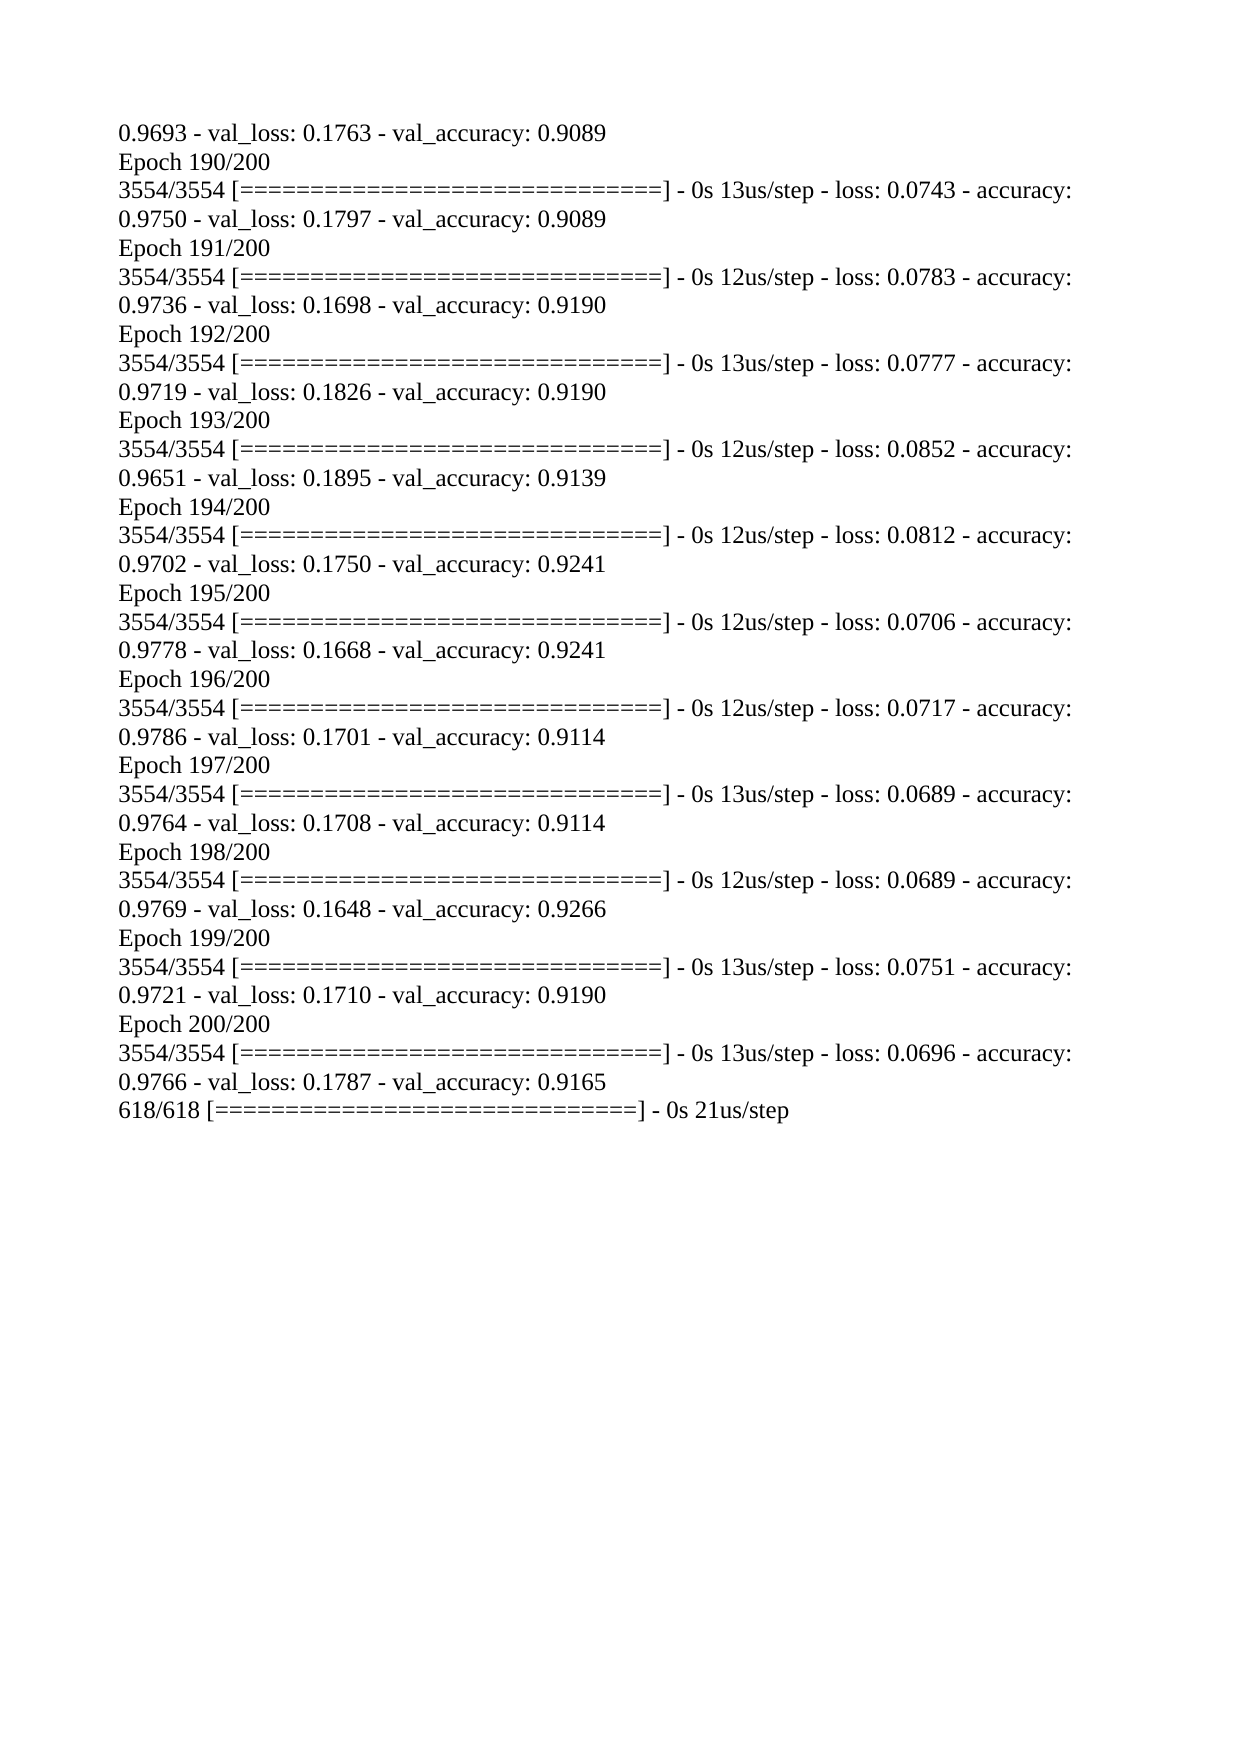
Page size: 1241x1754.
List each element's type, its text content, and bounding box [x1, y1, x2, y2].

text Epoch 198/200 [118, 837, 1122, 866]
text 618/618 [==============================] - 0s 21us/step [118, 1096, 1122, 1124]
text Epoch 194/200 [118, 492, 1122, 521]
text Epoch 197/200 [118, 751, 1122, 779]
text 3554/3554 [==============================] - 0s 12us/step - loss: 0.0812 - accuracy: 0.9702 - val_loss: 0.1750 - val_accuracy: 0.9241 [118, 521, 1122, 578]
text 3554/3554 [==============================] - 0s 12us/step - loss: 0.0706 - accuracy: 0.9778 - val_loss: 0.1668 - val_accuracy: 0.9241 [118, 607, 1122, 664]
text 3554/3554 [==============================] - 0s 12us/step - loss: 0.0852 - accuracy: 0.9651 - val_loss: 0.1895 - val_accuracy: 0.9139 [118, 434, 1122, 492]
text Epoch 195/200 [118, 578, 1122, 607]
text Epoch 191/200 [118, 233, 1122, 262]
text 0.9693 - val_loss: 0.1763 - val_accuracy: 0.9089 [118, 118, 1122, 147]
text 3554/3554 [==============================] - 0s 12us/step - loss: 0.0783 - accuracy: 0.9736 - val_loss: 0.1698 - val_accuracy: 0.9190 [118, 262, 1122, 319]
text 3554/3554 [==============================] - 0s 13us/step - loss: 0.0696 - accuracy: 0.9766 - val_loss: 0.1787 - val_accuracy: 0.9165 [118, 1038, 1122, 1096]
text Epoch 190/200 [118, 147, 1122, 176]
text 3554/3554 [==============================] - 0s 12us/step - loss: 0.0717 - accuracy: 0.9786 - val_loss: 0.1701 - val_accuracy: 0.9114 [118, 693, 1122, 751]
text 3554/3554 [==============================] - 0s 13us/step - loss: 0.0751 - accuracy: 0.9721 - val_loss: 0.1710 - val_accuracy: 0.9190 [118, 952, 1122, 1009]
text Epoch 196/200 [118, 664, 1122, 693]
text Epoch 193/200 [118, 406, 1122, 434]
text Epoch 200/200 [118, 1009, 1122, 1038]
text 3554/3554 [==============================] - 0s 13us/step - loss: 0.0689 - accuracy: 0.9764 - val_loss: 0.1708 - val_accuracy: 0.9114 [118, 779, 1122, 837]
text 3554/3554 [==============================] - 0s 13us/step - loss: 0.0777 - accuracy: 0.9719 - val_loss: 0.1826 - val_accuracy: 0.9190 [118, 348, 1122, 406]
text 3554/3554 [==============================] - 0s 12us/step - loss: 0.0689 - accuracy: 0.9769 - val_loss: 0.1648 - val_accuracy: 0.9266 [118, 866, 1122, 923]
text 3554/3554 [==============================] - 0s 13us/step - loss: 0.0743 - accuracy: 0.9750 - val_loss: 0.1797 - val_accuracy: 0.9089 [118, 176, 1122, 233]
text Epoch 199/200 [118, 923, 1122, 952]
text Epoch 192/200 [118, 319, 1122, 348]
